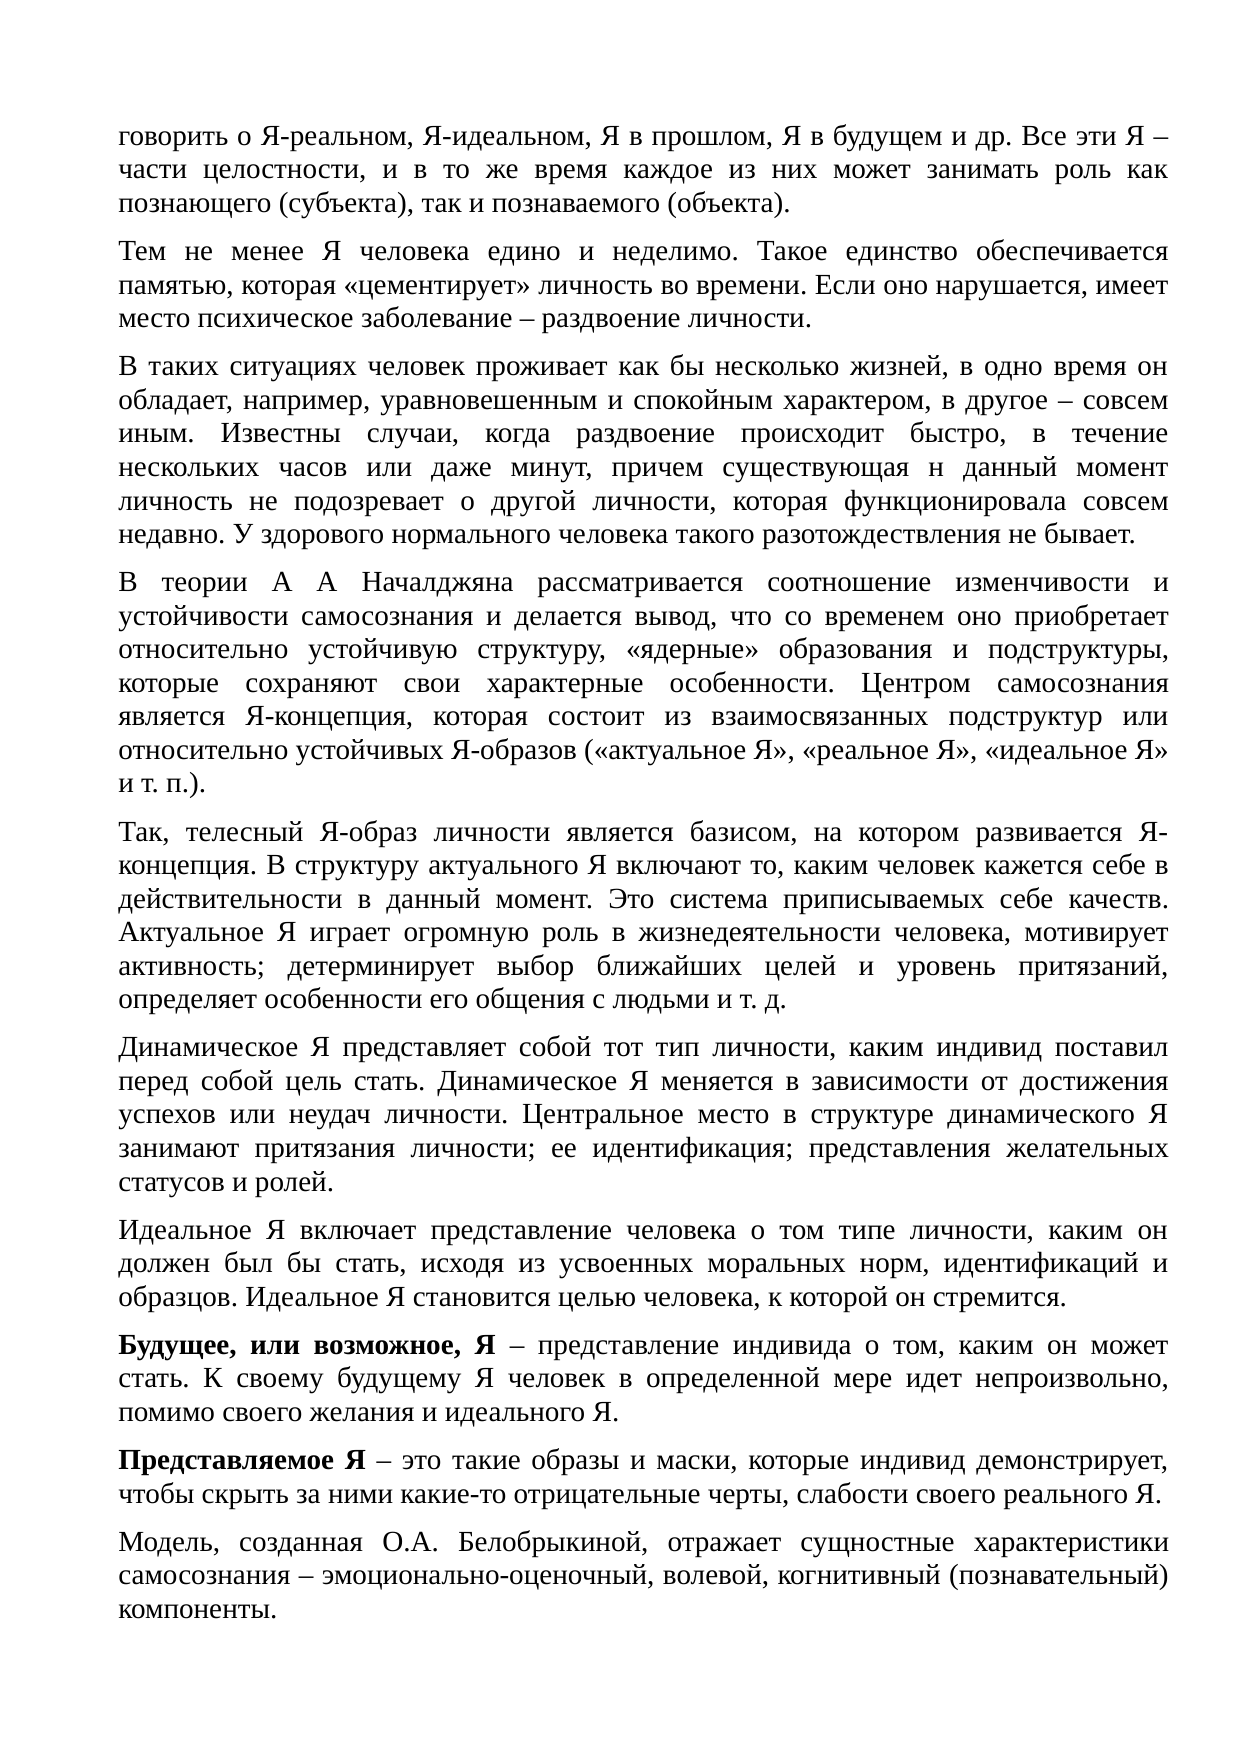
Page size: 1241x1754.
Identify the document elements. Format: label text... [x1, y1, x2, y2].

text Идеальное Я включает представление человека о том типе личности, каким он должен был бы стать, исходя из усвоенных моральных норм, идентификаций и образцов. Идеальное Я становится целью человека, к которой он стремится. [118, 1212, 1170, 1312]
text Представляемое Я – это такие образы и маски, которые индивид демонстрирует, чтобы скрыть за ними какие-то отрицательные черты, слабости своего реального Я. [118, 1442, 1170, 1509]
text Модель, созданная О.А. Белобрыкиной, отражает сущностные характеристики самосознания – эмоционально-оценочный, волевой, когнитивный (познавательный) компоненты. [118, 1524, 1170, 1624]
text В теории А А Началджяна рассматривается соотношение изменчивости и устойчивости самосознания и делается вывод, что со временем оно приобретает относительно устойчивую структуру, «ядерные» образования и подструктуры, которые сохраняют свои характерные особенности. Центром самосознания является Я-концепция, которая состоит из взаимосвязанных подструктур или относительно устойчивых Я-образов («актуальное Я», «реальное Я», «идеальное Я» и т. п.). [118, 564, 1170, 799]
text В таких ситуациях человек проживает как бы несколько жизней, в одно время он обладает, например, уравновешенным и спокойным характером, в другое – совсем иным. Известны случаи, когда раздвоение происходит быстро, в течение нескольких часов или даже минут, причем существующая н данный момент личность не подозревает о другой личности, которая функционировала совсем недавно. У здорового нормального человека такого разотождествления не бывает. [118, 348, 1170, 550]
text Тем не менее Я человека едино и неделимо. Такое единство обеспечивается памятью, которая «цементирует» личность во времени. Если оно нарушается, имеет место психическое заболевание – раздвоение личности. [118, 233, 1170, 334]
text Так, телесный Я-образ личности является базисом, на котором развивается Я-концепция. В структуру актуального Я включают то, каким человек кажется себе в действительности в данный момент. Это система приписываемых себе качеств. Актуальное Я играет огромную роль в жизнедеятельности человека, мотивирует активность; детерминирует выбор ближайших целей и уровень притязаний, определяет особенности его общения с людьми и т. д. [118, 814, 1170, 1015]
text говорить о Я-реальном, Я-идеальном, Я в прошлом, Я в будущем и др. Все эти Я – части целостности, и в то же время каждое из них может занимать роль как познающего (субъекта), так и познаваемого (объекта). [118, 118, 1170, 219]
text Будущее, или возможное, Я – представление индивида о том, каким он может стать. К своему будущему Я человек в определенной мере идет непроизвольно, помимо своего желания и идеального Я. [118, 1327, 1170, 1428]
text Динамическое Я представляет собой тот тип личности, каким индивид поставил перед собой цель стать. Динамическое Я меняется в зависимости от достижения успехов или неудач личности. Центральное место в структуре динамического Я занимают притязания личности; ее идентификация; представления желательных статусов и ролей. [118, 1029, 1170, 1197]
